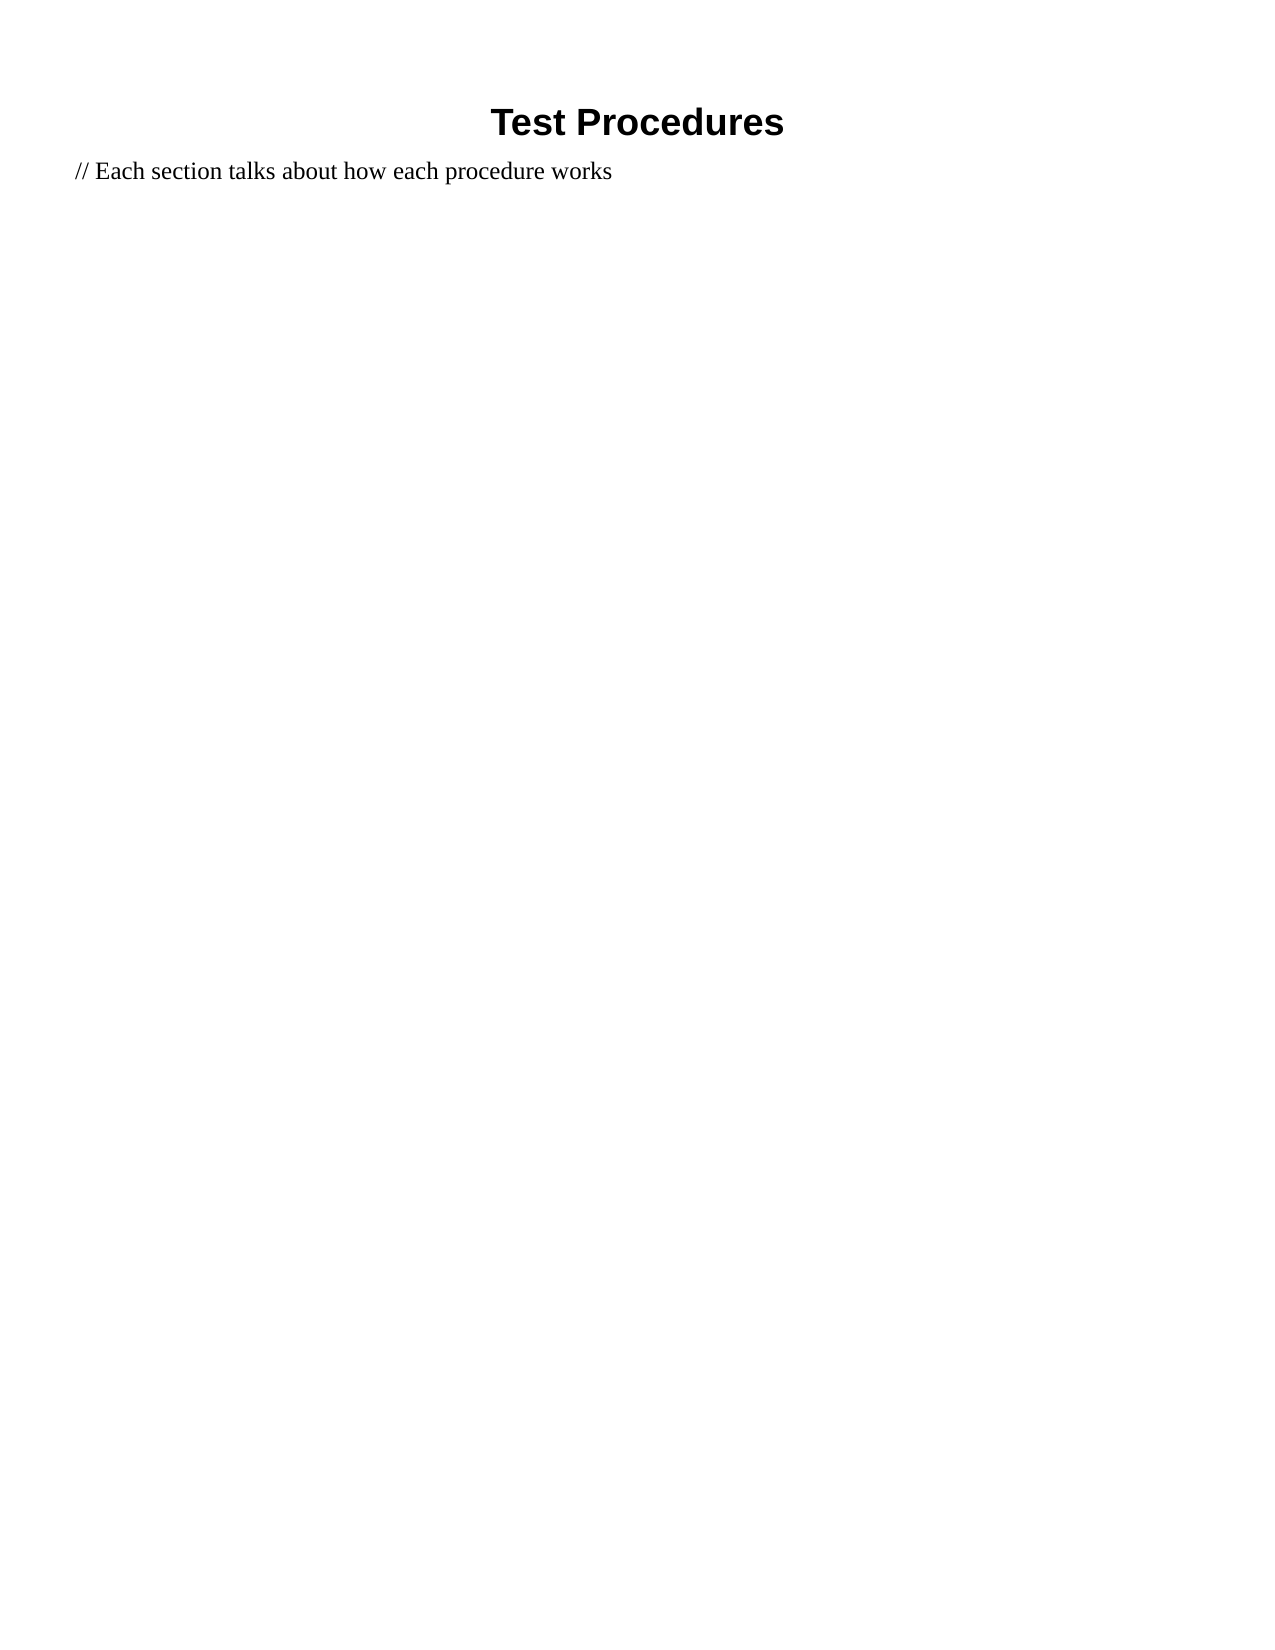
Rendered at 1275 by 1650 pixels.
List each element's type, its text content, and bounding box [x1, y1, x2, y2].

subtitle Test Procedures [75, 100, 1200, 144]
text // Each section talks about how each procedure works [75, 156, 1200, 185]
